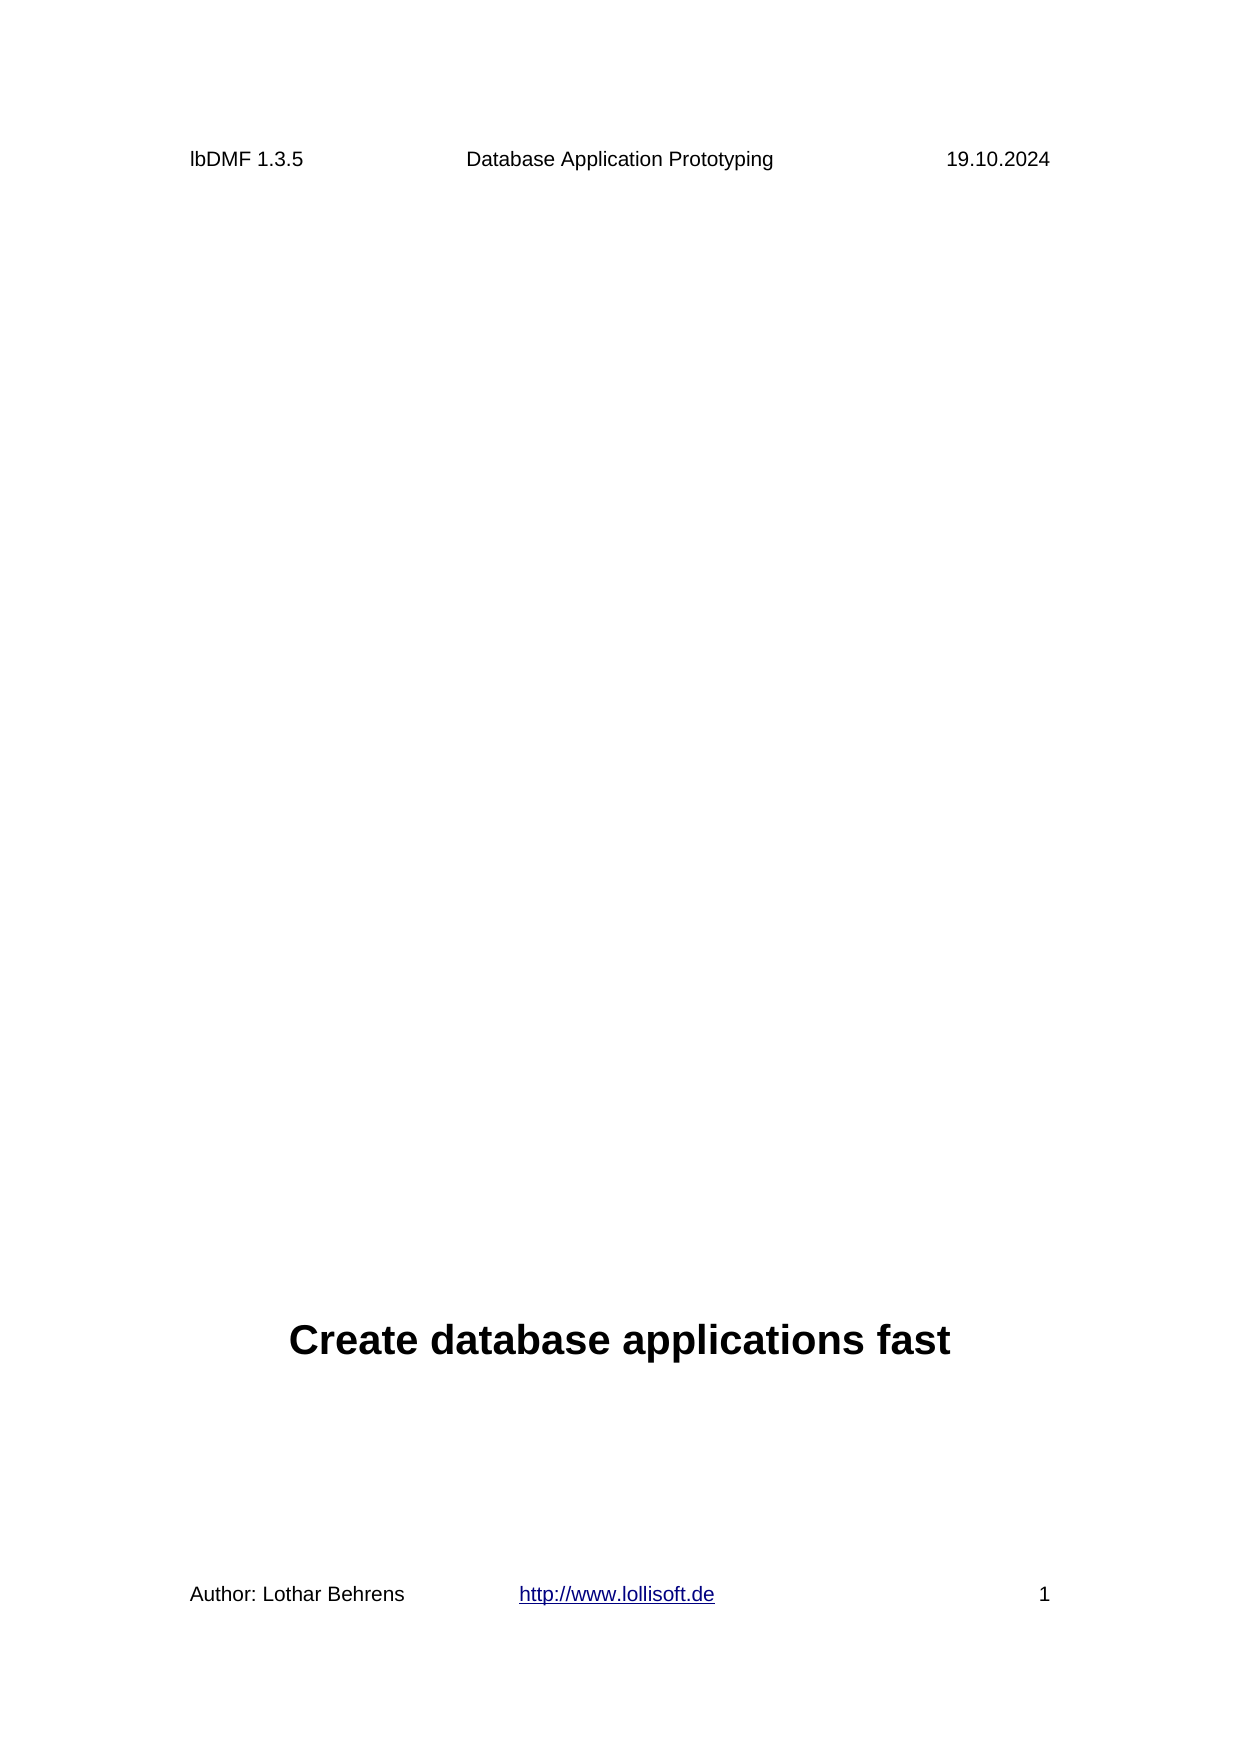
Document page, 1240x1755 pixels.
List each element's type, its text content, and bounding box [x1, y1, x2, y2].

text Create database applications fast [189, 1316, 1050, 1363]
